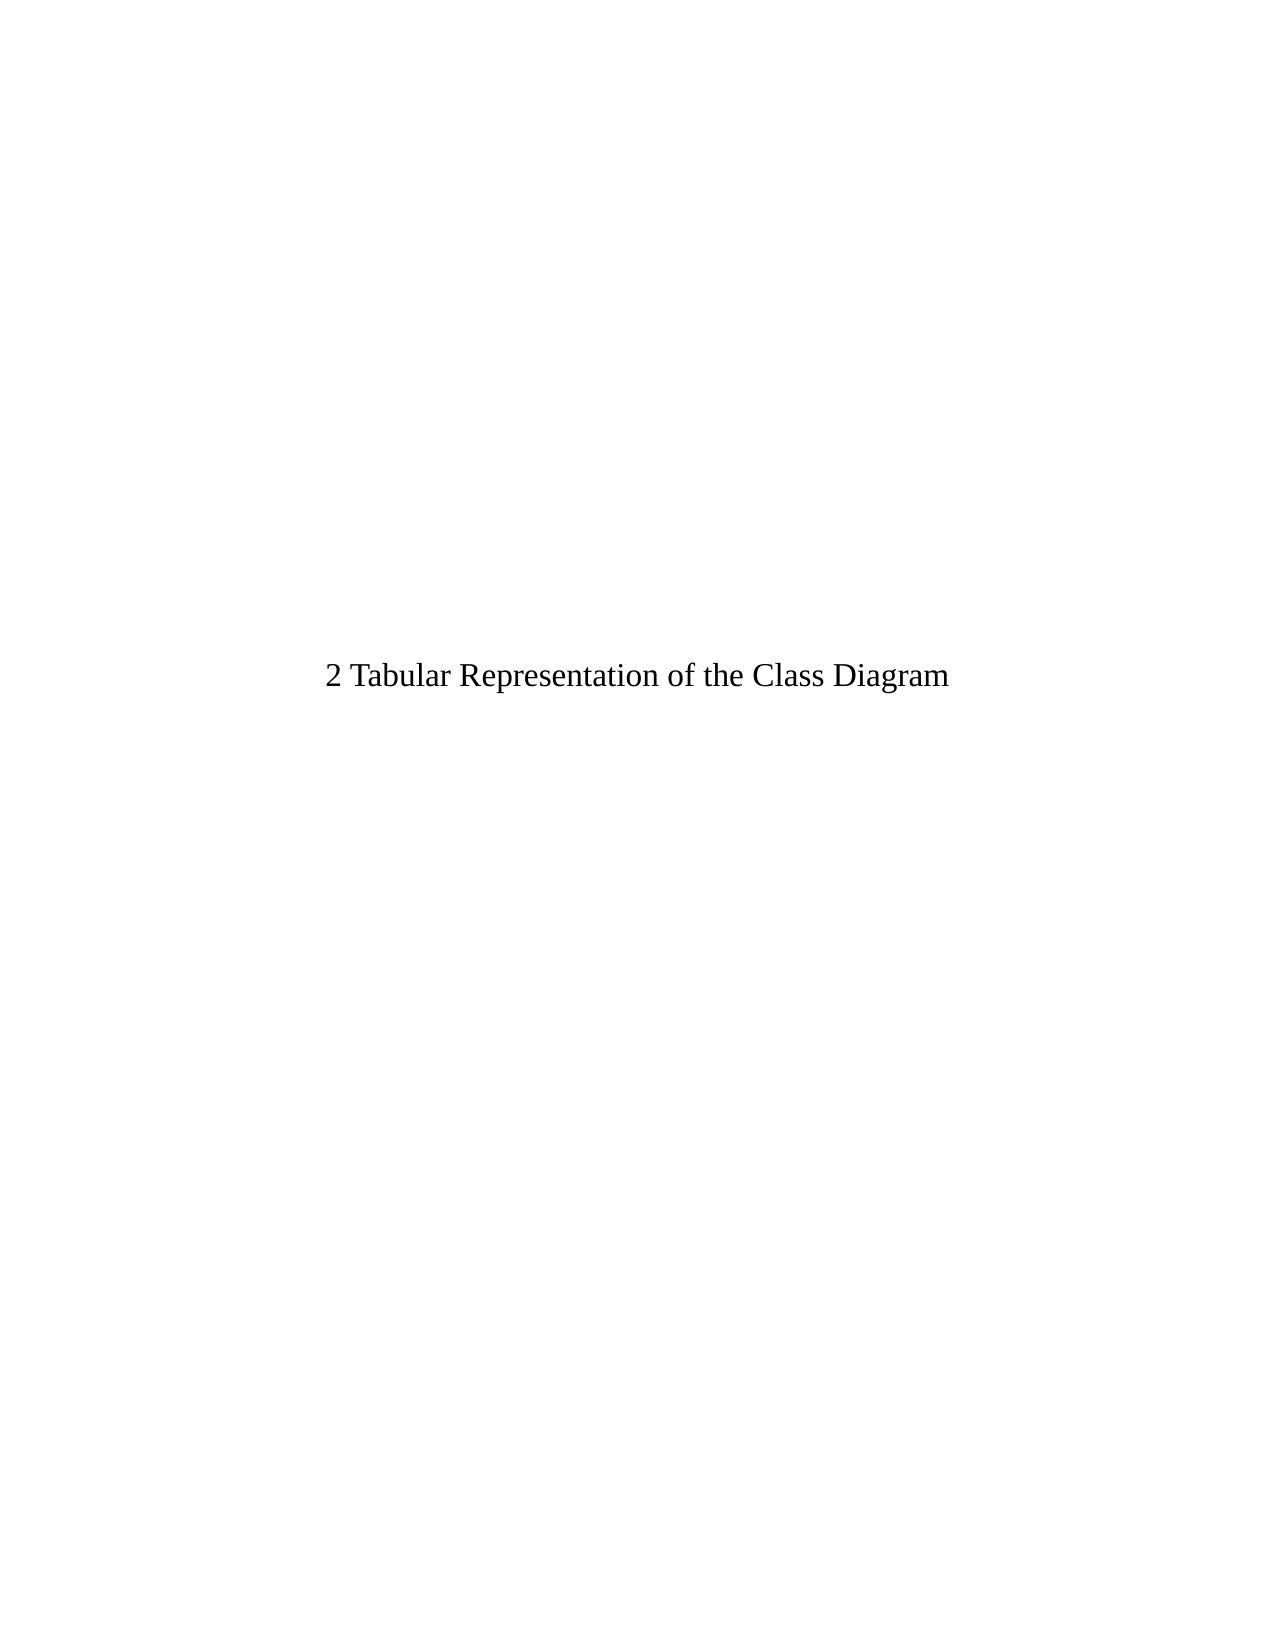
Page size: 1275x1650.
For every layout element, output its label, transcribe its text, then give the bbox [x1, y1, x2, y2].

text 2 Tabular Representation of the Class Diagram [118, 655, 1157, 693]
